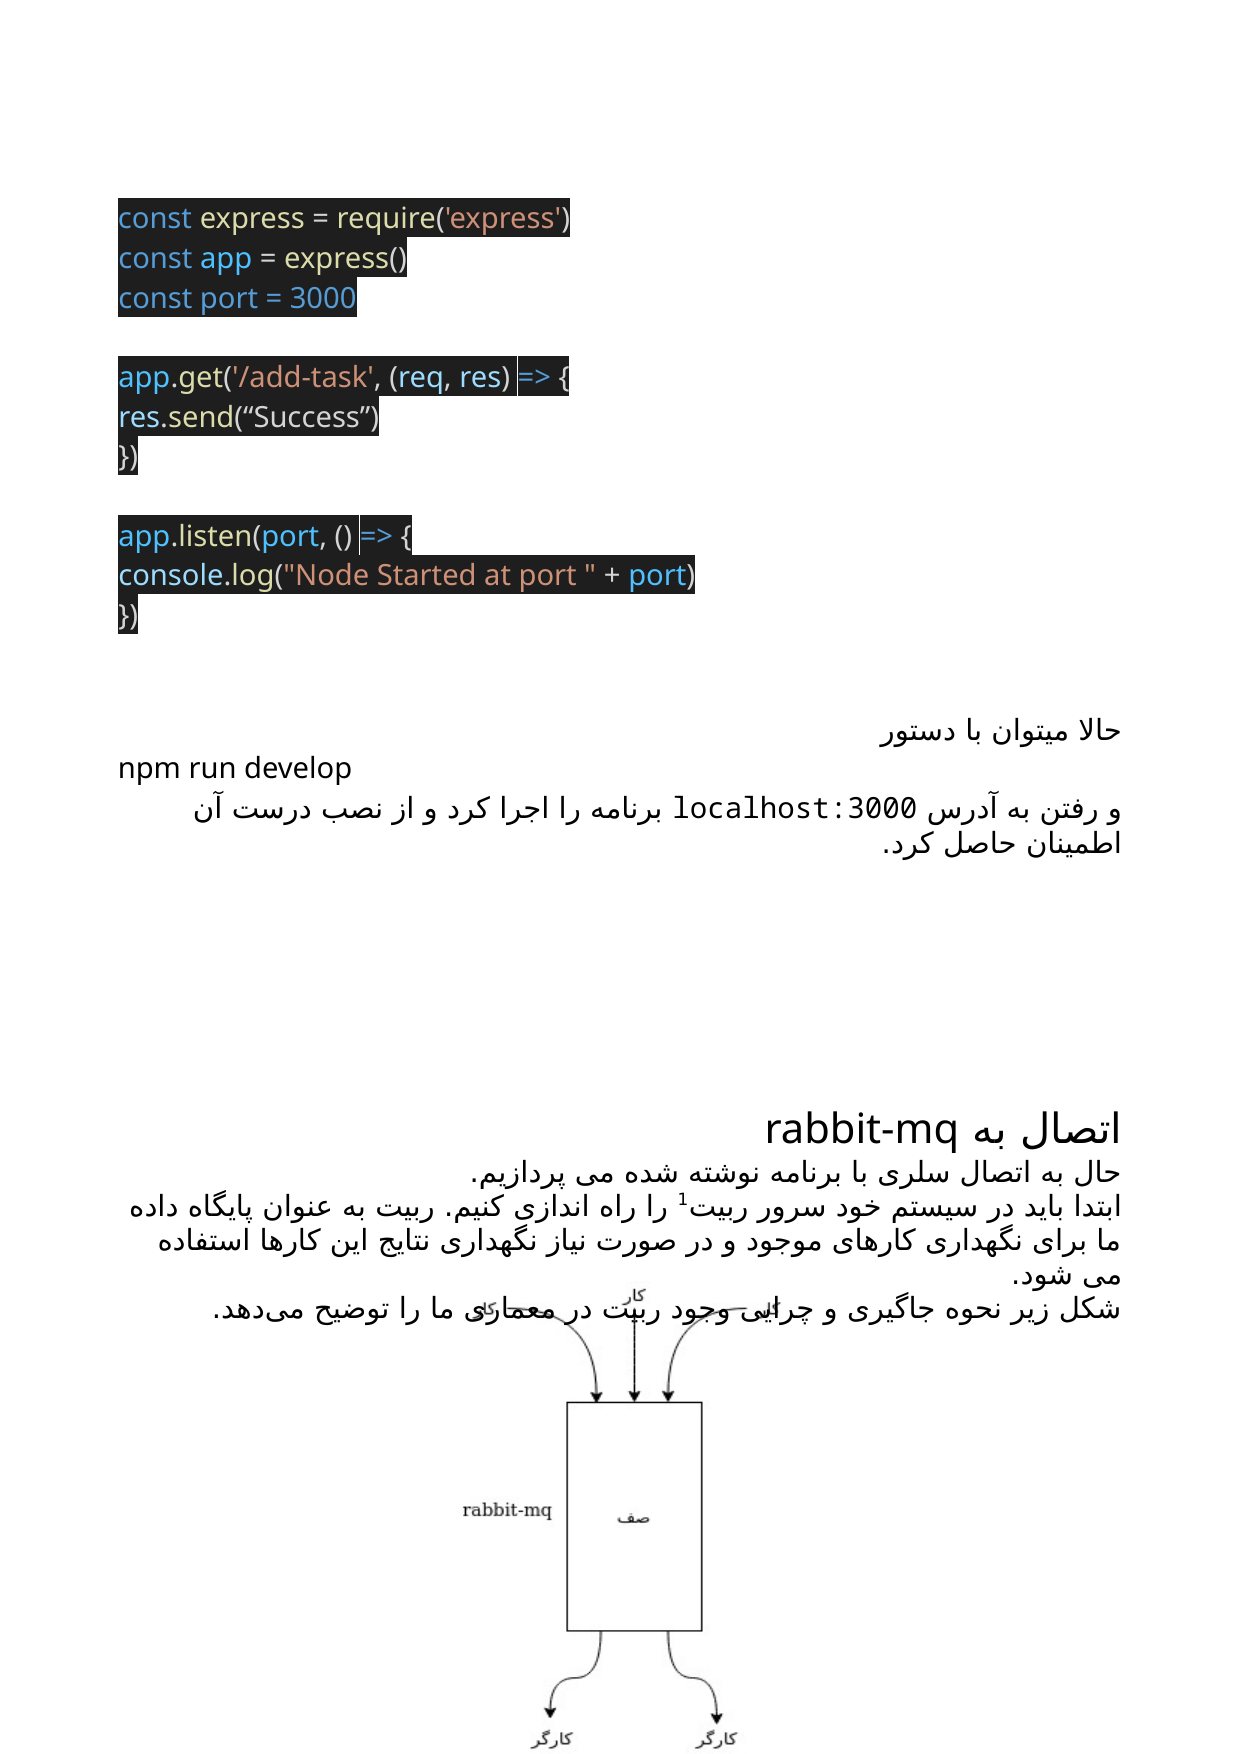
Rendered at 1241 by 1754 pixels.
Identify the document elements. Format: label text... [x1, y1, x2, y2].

text app.listen(port, () => { [118, 515, 1122, 555]
text شکل زیر نحوه جاگیری و چرایی وجود ربیت در معماری ما را توضیح می‌دهد. [794, 1291, 1122, 1325]
text npm run develop [118, 747, 1122, 787]
text حالا میتوان با دستور [118, 713, 1122, 747]
text حال به اتصال سلری با برنامه نوشته شده می پردازیم. [118, 1156, 1122, 1189]
text ابتدا باید در سیستم خود سرور ربیت1 را راه اندازی کنیم. ربیت به عنوان پایگاه داده ما برای نگهداری کارهای موجود و در صورت نیاز نگهداری نتایج این کارها استفاده می شود. [118, 1189, 1122, 1291]
text console.log("Node Started at port " + port) [118, 555, 1122, 594]
text شکل زیر نحوه جاگیری و چرایی وجود ربیت در معماری ما را توضیح می‌دهد. [118, 1291, 447, 1325]
text اتصال به rabbit-mq [118, 1099, 1122, 1156]
text }) [118, 436, 1122, 475]
text }) [118, 594, 1122, 634]
text const express = require('express') [118, 197, 1122, 237]
text const app = express() [118, 237, 1122, 277]
text و رفتن به آدرس localhost:3000 برنامه را اجرا کرد و از نصب درست آن اطمینان حاصل کرد. [118, 787, 1122, 861]
picture [447, 1281, 794, 1754]
text res.send(“Success”) [118, 396, 1122, 436]
text const port = 3000 [118, 277, 1122, 317]
text app.get('/add-task', (req, res) => { [118, 356, 1122, 396]
